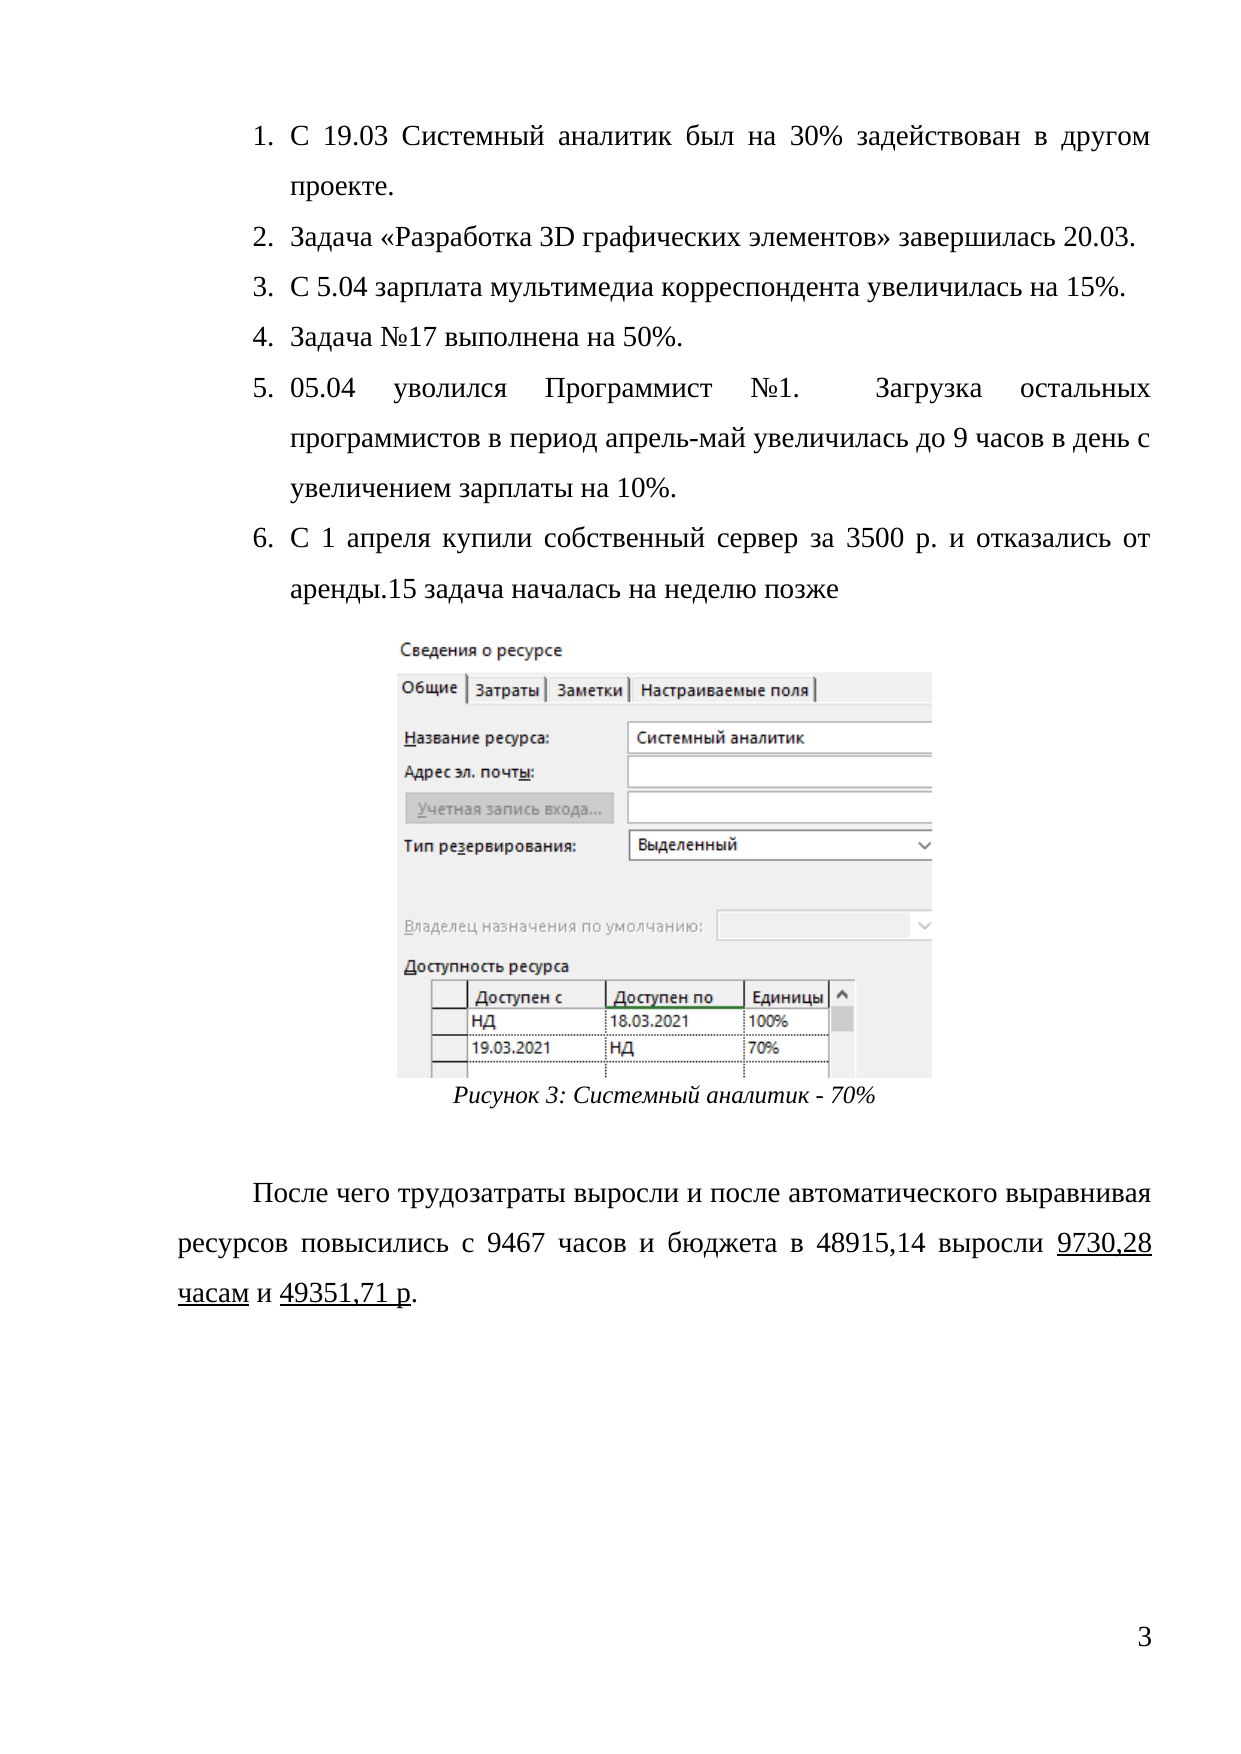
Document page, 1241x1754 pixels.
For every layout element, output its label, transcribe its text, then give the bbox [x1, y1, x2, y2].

list Задача «Разработка 3D графических элементов» завершилась 20.03. [252, 219, 1152, 252]
list С 5.04 зарплата мультимедиа корреспондента увеличилась на 15%. [252, 269, 1152, 303]
list 05.04 уволился Программист №1. Загрузка остальных программистов в период апрель-май увеличилась до 9 часов в день с увеличением зарплаты на 10%. [252, 370, 1152, 504]
list С 19.03 Системный аналитик был на 30% задействован в другом проекте. [252, 118, 1152, 202]
text После чего трудозатраты выросли и после автоматического выравнивая ресурсов повысились с 9467 часов и бюджета в 48915,14 выросли 9730,28 часам и 49351,71 р. [177, 1175, 1152, 1309]
text Рисунок 3: Системный аналитик - 70% [397, 1078, 932, 1108]
list С 1 апреля купили собственный сервер за 3500 р. и отказались от аренды.15 задача началась на неделю позже [252, 521, 1152, 604]
list Задача №17 выполнена на 50%. [252, 319, 1152, 353]
